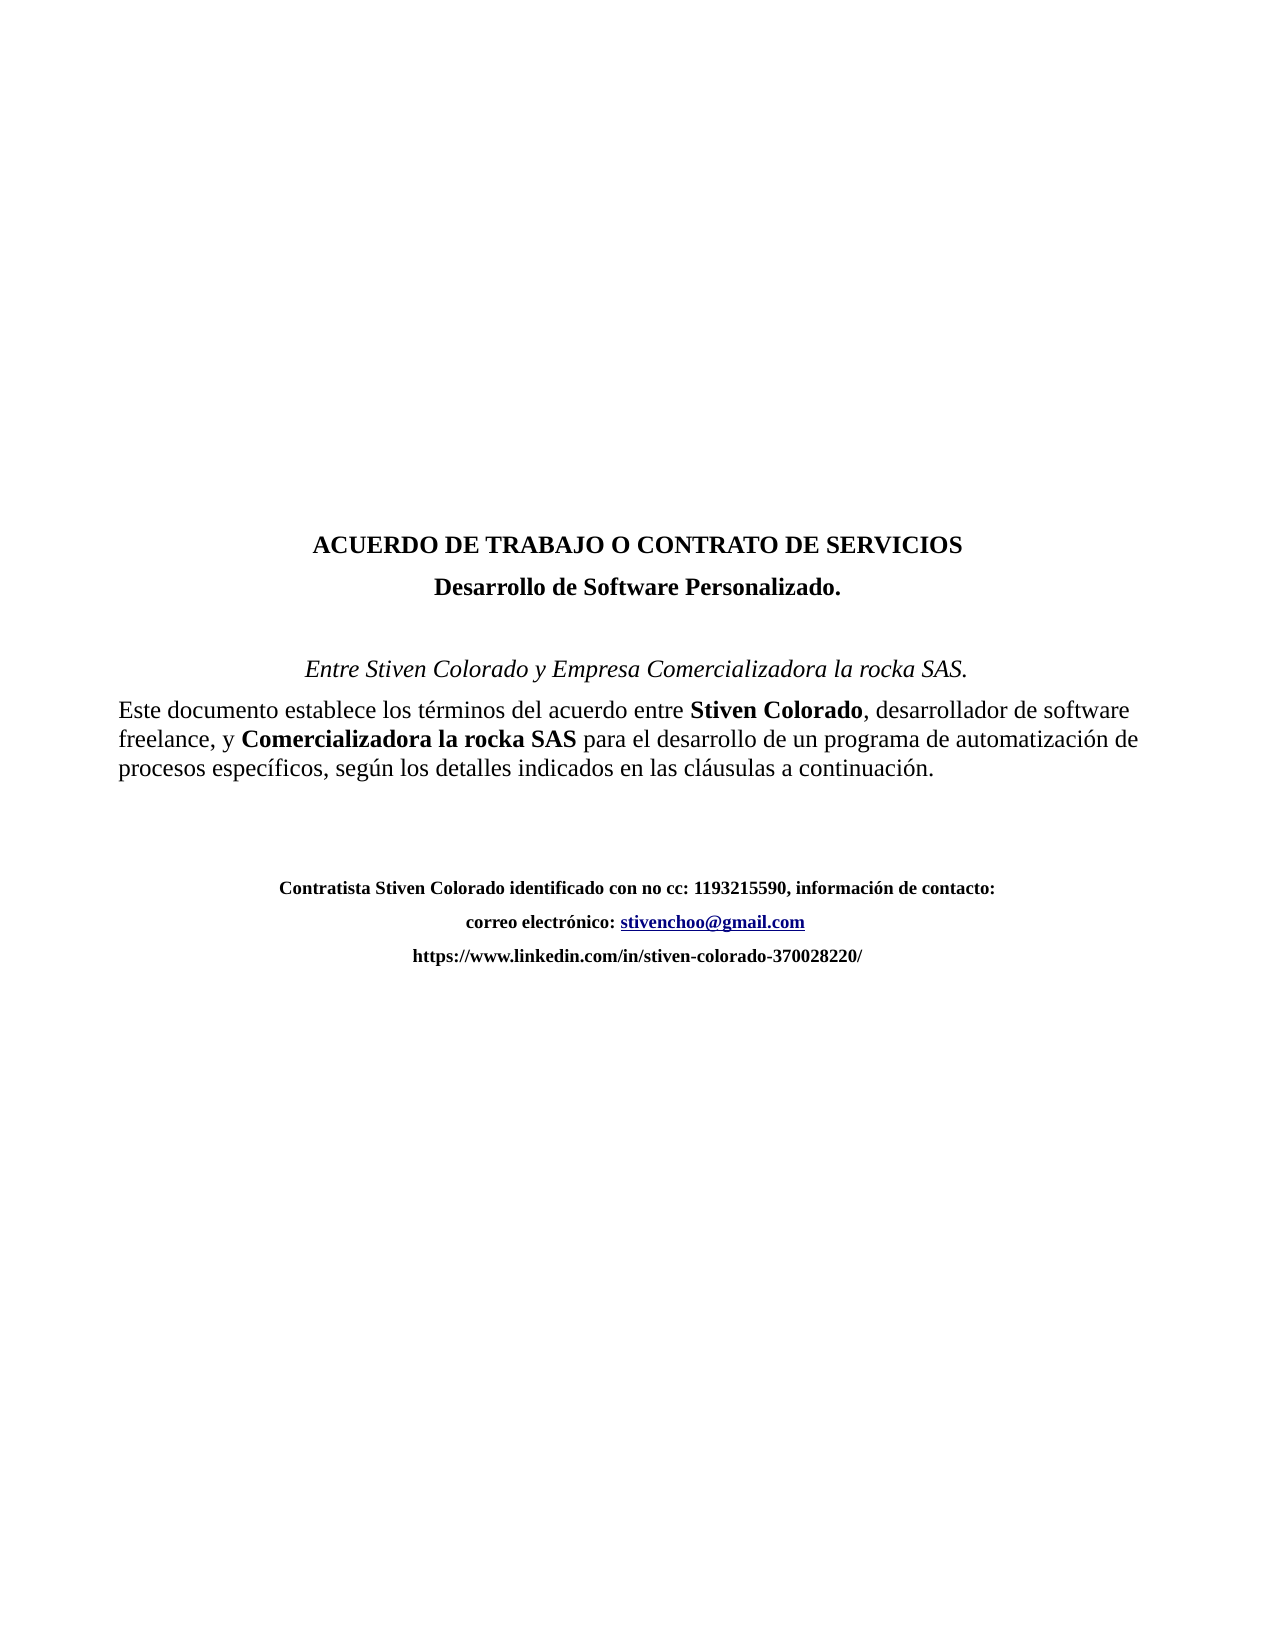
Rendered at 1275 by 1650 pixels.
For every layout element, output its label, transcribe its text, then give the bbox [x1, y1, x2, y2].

text ACUERDO DE TRABAJO O CONTRATO DE SERVICIOS [118, 531, 1157, 559]
text Entre Stiven Colorado y Empresa Comercializadora la rocka SAS. [118, 654, 1157, 683]
text https://www.linkedin.com/in/stiven-colorado-370028220/ [118, 945, 1157, 967]
text Desarrollo de Software Personalizado. [118, 572, 1157, 601]
text correo electrónico: stivenchoo@gmail.com [118, 911, 1157, 932]
text Contratista Stiven Colorado identificado con no cc: 1193215590, información de contacto: [118, 877, 1157, 898]
text Este documento establece los términos del acuerdo entre Stiven Colorado, desarrollador de software freelance, y Comercializadora la rocka SAS para el desarrollo de un programa de automatización de procesos específicos, según los detalles indicados en las cláusulas a continuación. [118, 696, 1157, 782]
